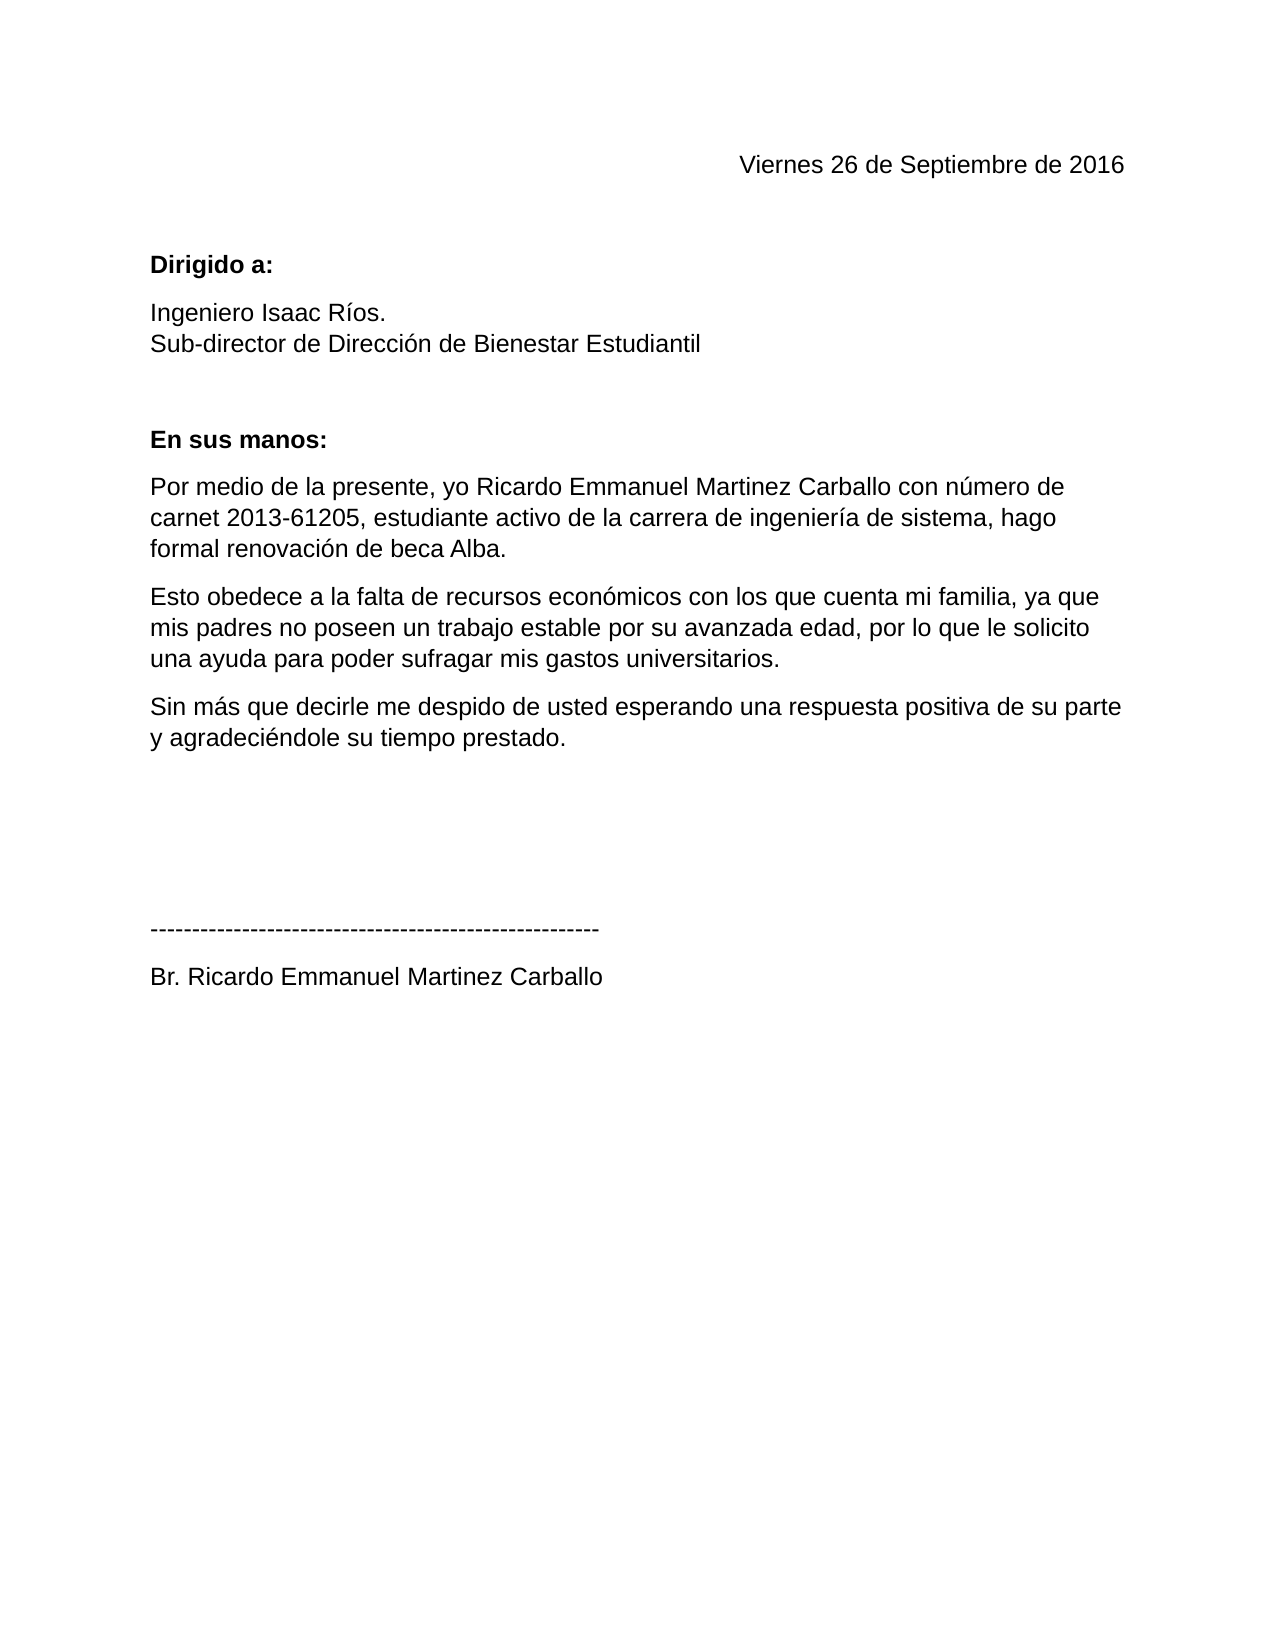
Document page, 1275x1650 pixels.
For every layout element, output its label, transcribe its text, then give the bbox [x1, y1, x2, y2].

text Sin más que decirle me despido de usted esperando una respuesta positiva de su parte y agradeciéndole su tiempo prestado. [150, 692, 1125, 752]
text Dirigido a: [150, 251, 1125, 279]
text En sus manos: [150, 425, 1125, 453]
text Br. Ricardo Emmanuel Martinez Carballo [150, 962, 1125, 990]
text ------------------------------------------------------ [150, 914, 1125, 943]
text Por medio de la presente, yo Ricardo Emmanuel Martinez Carballo con número de carnet 2013-61205, estudiante activo de la carrera de ingeniería de sistema, hago formal renovación de beca Alba. [150, 472, 1125, 563]
text Ingeniero Isaac Ríos. Sub-director de Dirección de Bienestar Estudiantil [150, 298, 1125, 358]
text Esto obedece a la falta de recursos económicos con los que cuenta mi familia, ya que mis padres no poseen un trabajo estable por su avanzada edad, por lo que le solicito una ayuda para poder sufragar mis gastos universitarios. [150, 582, 1125, 673]
text Viernes 26 de Septiembre de 2016 [150, 150, 1125, 179]
